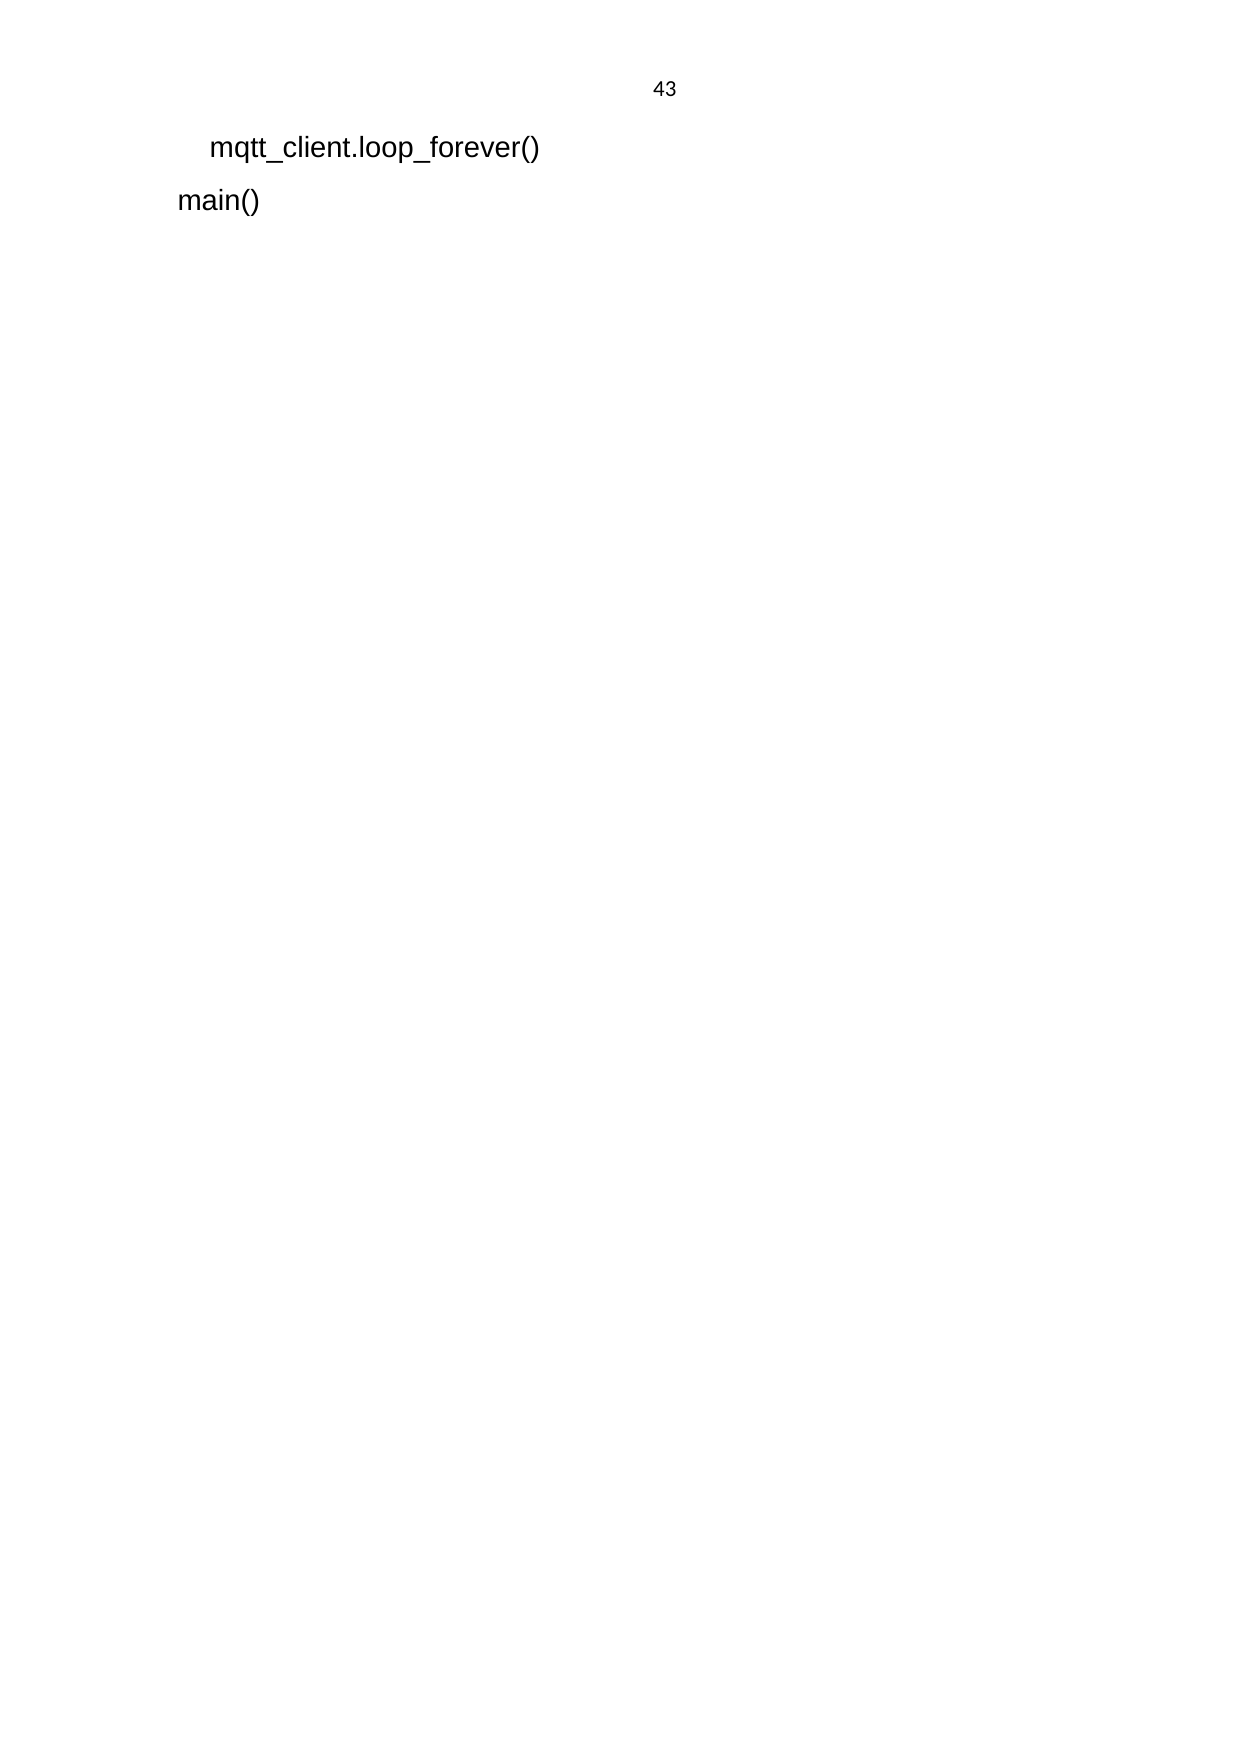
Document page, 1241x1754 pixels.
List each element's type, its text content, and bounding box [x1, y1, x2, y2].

text mqtt_client.loop_forever() [177, 130, 1152, 163]
text main() [177, 183, 1152, 216]
